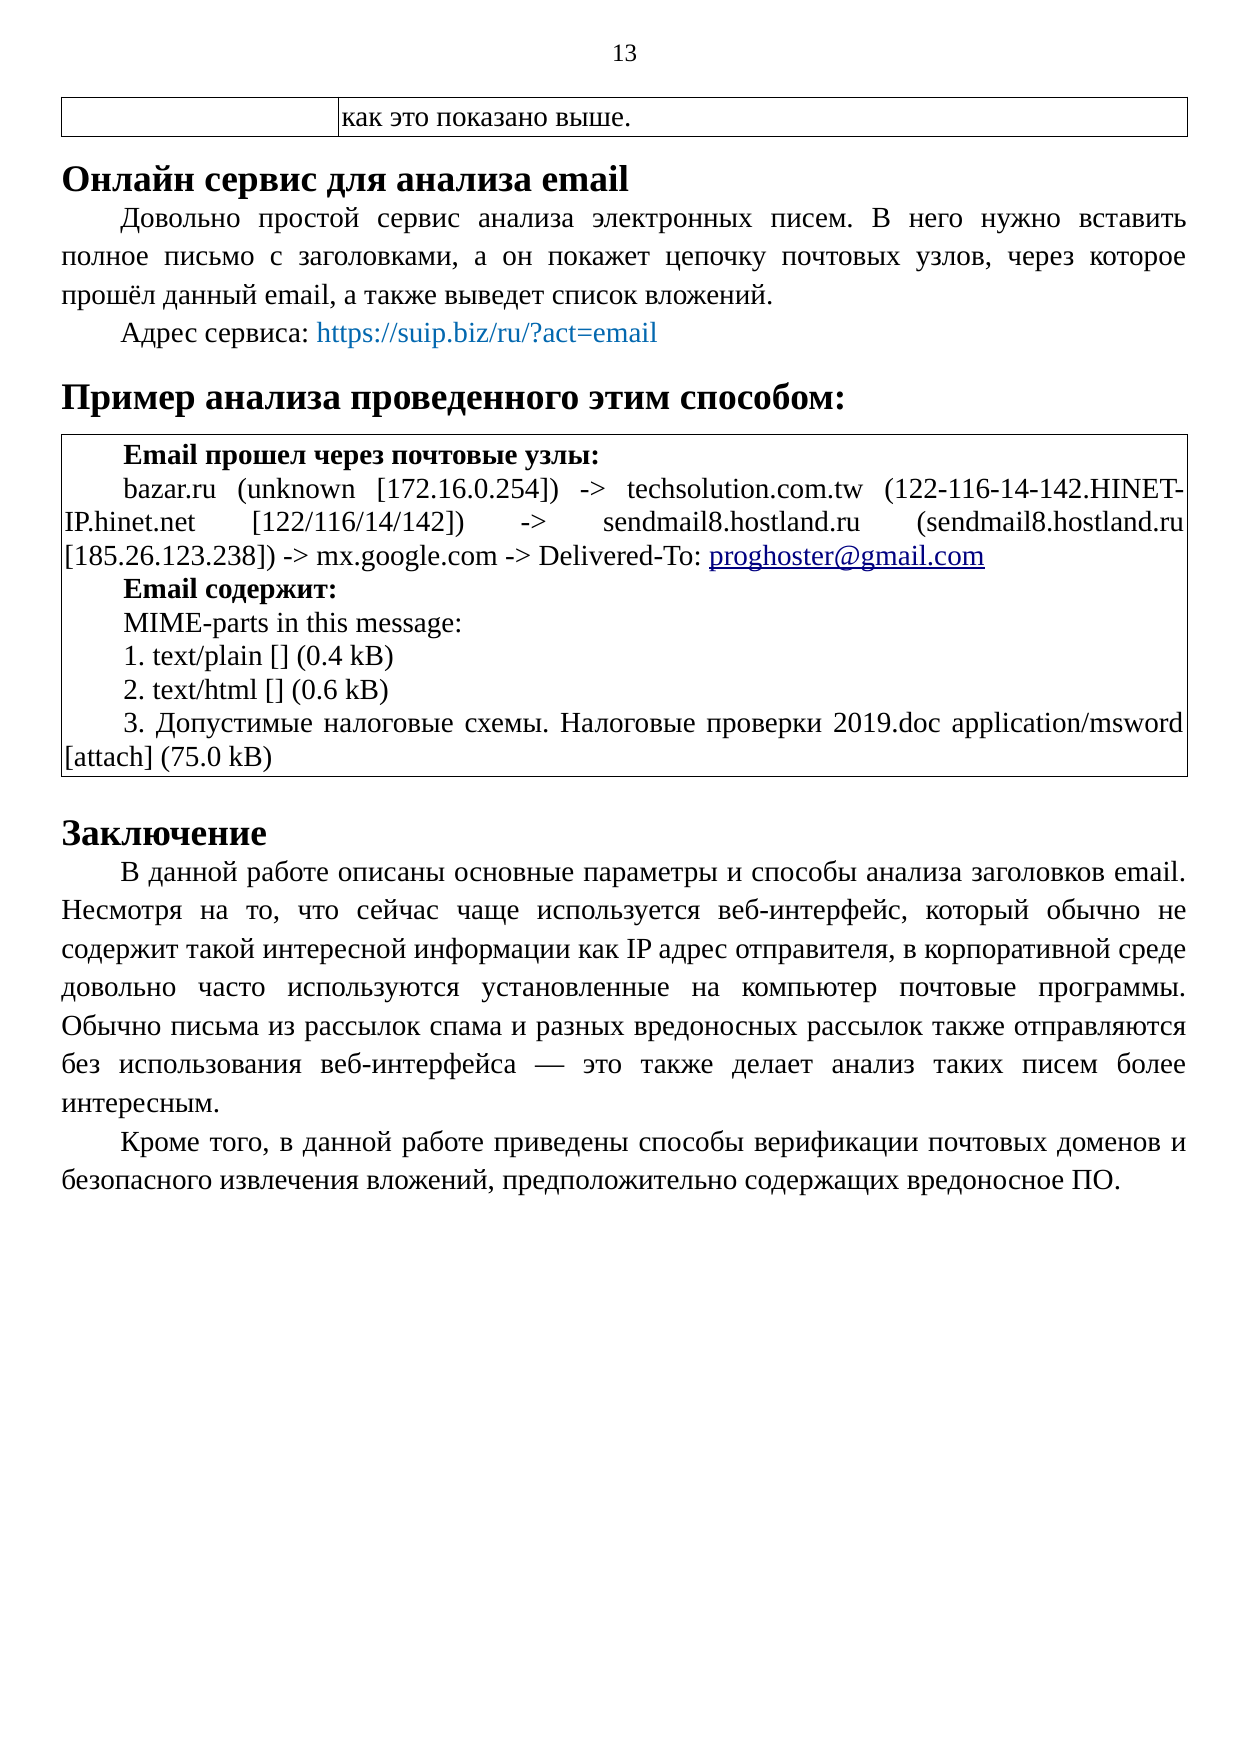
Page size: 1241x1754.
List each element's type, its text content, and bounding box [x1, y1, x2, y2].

text В данной работе описаны основные параметры и способы анализа заголовков email. Несмотря на то, что сейчас чаще используется веб-интерфейс, который обычно не содержит такой интересной информации как IP адрес отправителя, в корпоративной среде довольно часто используются установленные на компьютер почтовые программы. Обычно письма из рассылок спама и разных вредоносных рассылок также отправляются без использования веб-интерфейса — это также делает анализ таких писем более интересным. [61, 854, 1187, 1119]
text Email прошел через почтовые узлы: [62, 435, 1187, 468]
table_cell как это показано выше. [339, 98, 1187, 136]
text Кроме того, в данной работе приведены способы верификации почтовых доменов и безопасного извлечения вложений, предположительно содержащих вредоносное ПО. [61, 1124, 1187, 1196]
text Довольно простой сервис анализа электронных писем. В него нужно вставить полное письмо с заголовками, а он покажет цепочку почтовых узлов, через которое прошёл данный email, а также выведет список вложений. [61, 200, 1187, 311]
subtitle Заключение [61, 811, 1187, 854]
text Адрес сервиса: https://suip.biz/ru/?act=email [61, 316, 1187, 349]
text bazar.ru (unknown [172.16.0.254]) -> techsolution.com.tw (122-116-14-142.HINET-IP.hinet.net [122/116/14/142]) -> sendmail8.hostland.ru (sendmail8.hostland.ru [185.26.123.238]) -> mx.google.com -> Delivered-To: proghoster@gmail.com [62, 468, 1187, 568]
text MIME-parts in this message: [62, 602, 1187, 636]
table_cell [62, 98, 338, 136]
subtitle Пример анализа проведенного этим способом: [61, 375, 1187, 418]
text Email содержит: [62, 568, 1187, 602]
subtitle Онлайн сервис для анализа email [61, 157, 1187, 200]
text 3. Допустимые налоговые схемы. Налоговые проверки 2019.doc application/msword [attach] (75.0 kB) [62, 703, 1187, 776]
text 1. text/plain [] (0.4 kB) [62, 636, 1187, 669]
text 2. text/html [] (0.6 kB) [62, 669, 1187, 703]
